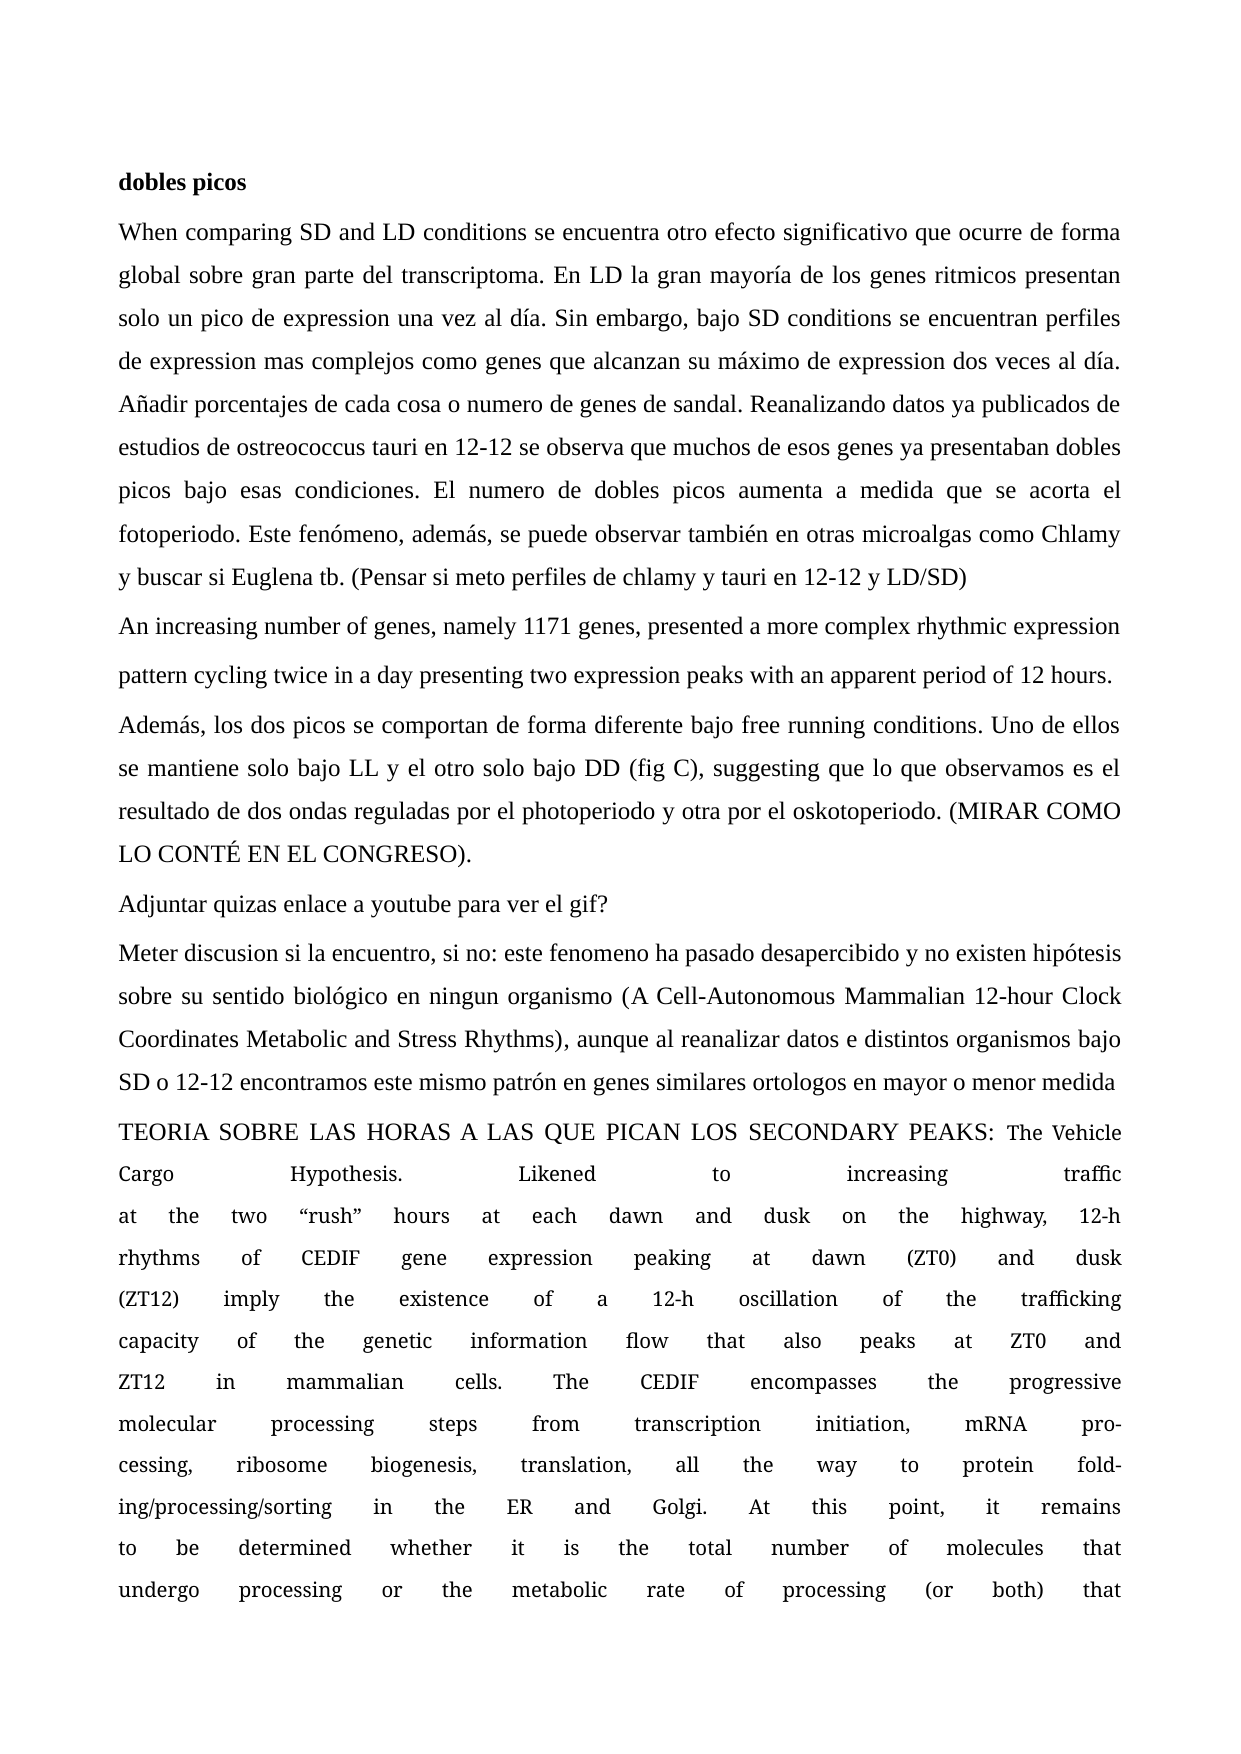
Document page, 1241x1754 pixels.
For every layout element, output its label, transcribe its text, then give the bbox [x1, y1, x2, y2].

text An increasing number of genes, namely 1171 genes, presented a more complex rhythmic expression [118, 611, 1122, 640]
text Meter discusion si la encuentro, si no: este fenomeno ha pasado desapercibido y no existen hipótesis sobre su sentido biológico en ningun organismo (A Cell-Autonomous Mammalian 12-hour Clock Coordinates Metabolic and Stress Rhythms), aunque al reanalizar datos e distintos organismos bajo SD o 12-12 encontramos este mismo patrón en genes similares ortologos en mayor o menor medida [118, 938, 1122, 1096]
text When comparing SD and LD conditions se encuentra otro efecto significativo que ocurre de forma global sobre gran parte del transcriptoma. En LD la gran mayoría de los genes ritmicos presentan solo un pico de expression una vez al día. Sin embargo, bajo SD conditions se encuentran perfiles de expression mas complejos como genes que alcanzan su máximo de expression dos veces al día. Añadir porcentajes de cada cosa o numero de genes de sandal. Reanalizando datos ya publicados de estudios de ostreococcus tauri en 12-12 se observa que muchos de esos genes ya presentaban dobles picos bajo esas condiciones. El numero de dobles picos aumenta a medida que se acorta el fotoperiodo. Este fenómeno, además, se puede observar también en otras microalgas como Chlamy y buscar si Euglena tb. (Pensar si meto perfiles de chlamy y tauri en 12-12 y LD/SD) [118, 217, 1122, 591]
text TEORIA SOBRE LAS HORAS A LAS QUE PICAN LOS SECONDARY PEAKS: The Vehicle Cargo Hypothesis. Likened to increasing traffic at the two “rush” hours at each dawn and dusk on the highway, 12-h rhythms of CEDIF gene expression peaking at dawn (ZT0) and dusk (ZT12) imply the existence of a 12-h oscillation of the trafficking capacity of the genetic information flow that also peaks at ZT0 and ZT12 in mammalian cells. The CEDIF encompasses the progressive molecular processing steps from transcription initiation, mRNA pro- cessing, ribosome biogenesis, translation, all the way to protein fold- ing/processing/sorting in the ER and Golgi. At this point, it remains to be determined whether it is the total number of molecules that undergo processing or the metabolic rate of processing (or both) that [118, 1117, 1122, 1603]
text Además, los dos picos se comportan de forma diferente bajo free running conditions. Uno de ellos se mantiene solo bajo LL y el otro solo bajo DD (fig C), suggesting que lo que observamos es el resultado de dos ondas reguladas por el photoperiodo y otra por el oskotoperiodo. (MIRAR COMO LO CONTÉ EN EL CONGRESO). [118, 710, 1122, 868]
text Adjuntar quizas enlace a youtube para ver el gif? [118, 889, 1122, 917]
text pattern cycling twice in a day presenting two expression peaks with an apparent period of 12 hours. [118, 661, 1122, 689]
text dobles picos [118, 167, 1122, 196]
